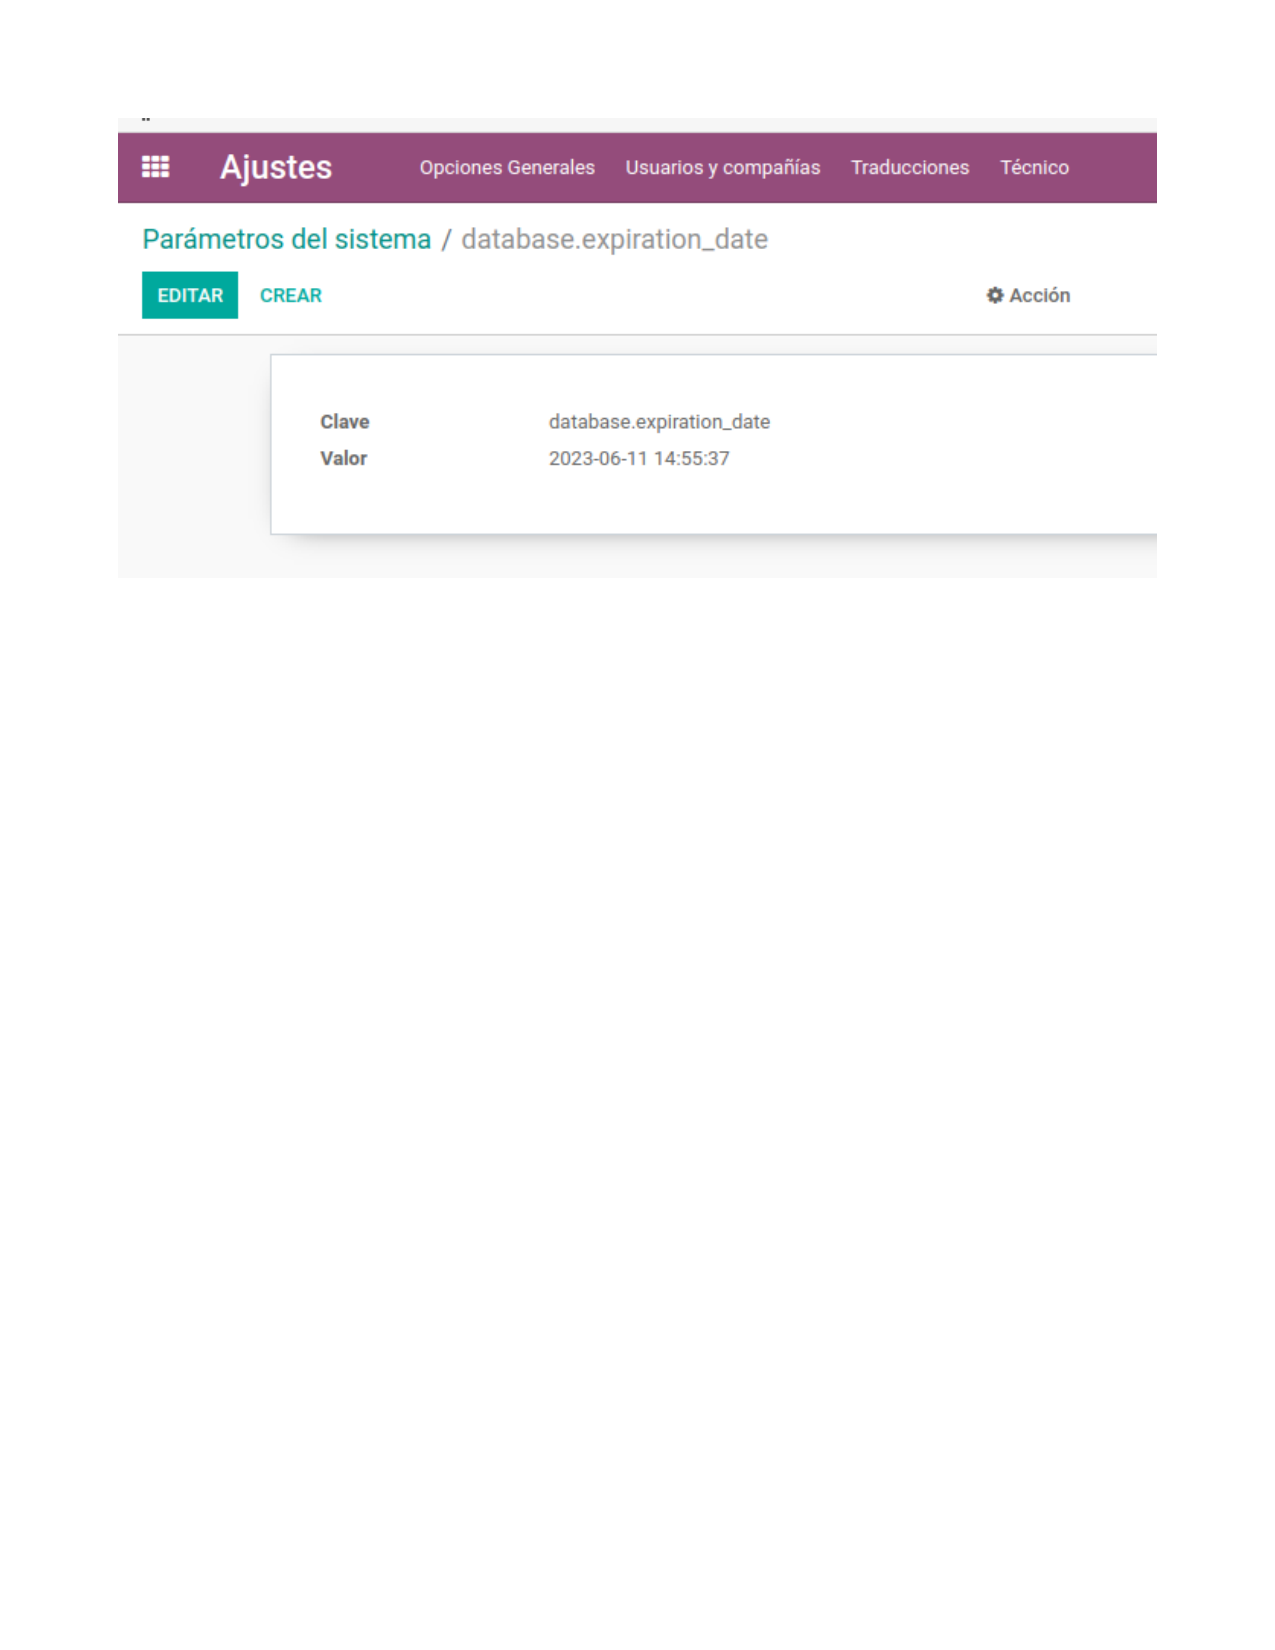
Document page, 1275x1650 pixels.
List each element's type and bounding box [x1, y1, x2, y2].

picture [118, 118, 1157, 578]
